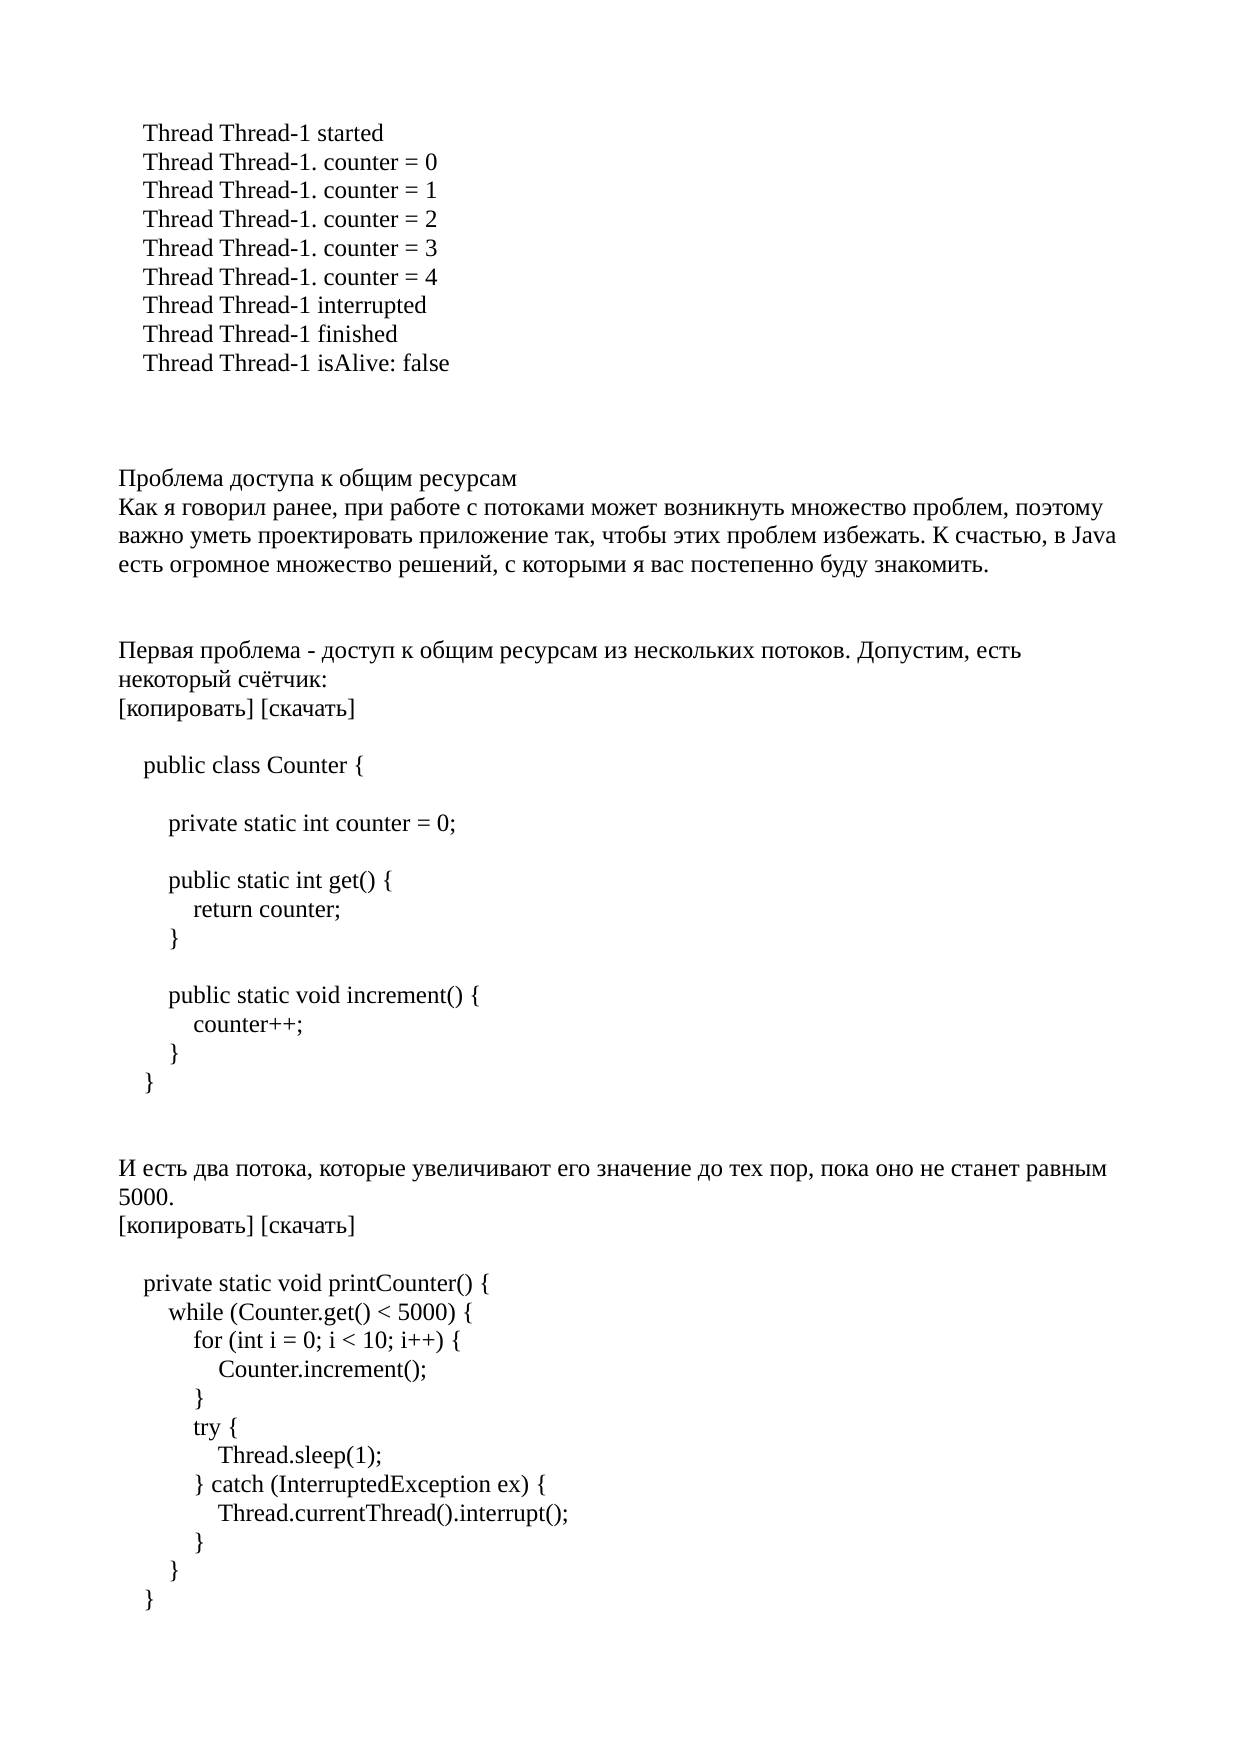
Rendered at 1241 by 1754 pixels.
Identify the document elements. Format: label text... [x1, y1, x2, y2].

text try { [118, 1412, 1122, 1441]
text } [118, 1067, 1122, 1096]
text [копировать] [скачать] [118, 1211, 1122, 1239]
text Проблема доступа к общим ресурсам [118, 463, 1122, 492]
text Thread.sleep(1); [118, 1441, 1122, 1469]
text } [118, 923, 1122, 952]
text return counter; [118, 894, 1122, 923]
text Thread Thread-1 interrupted [118, 291, 1122, 319]
text Thread Thread-1 finished [118, 319, 1122, 348]
text Thread Thread-1. counter = 2 [118, 204, 1122, 233]
text } [118, 1584, 1122, 1613]
text Thread Thread-1 started [118, 118, 1122, 147]
text Thread Thread-1. counter = 4 [118, 262, 1122, 291]
text } [118, 1383, 1122, 1412]
text for (int i = 0; i < 10; i++) { [118, 1326, 1122, 1354]
text } [118, 1038, 1122, 1067]
text } [118, 1527, 1122, 1556]
text Thread Thread-1 isAlive: false [118, 348, 1122, 377]
text Первая проблема - доступ к общим ресурсам из нескольких потоков. Допустим, есть некоторый счётчик: [118, 636, 1122, 693]
text private static void printCounter() { [118, 1268, 1122, 1297]
text public static int get() { [118, 866, 1122, 894]
text private static int counter = 0; [118, 808, 1122, 837]
text [копировать] [скачать] [118, 693, 1122, 722]
text } [118, 1556, 1122, 1584]
text public static void increment() { [118, 981, 1122, 1009]
text while (Counter.get() < 5000) { [118, 1297, 1122, 1326]
text Thread Thread-1. counter = 0 [118, 147, 1122, 176]
text } catch (InterruptedException ex) { [118, 1469, 1122, 1498]
text Thread.currentThread().interrupt(); [118, 1498, 1122, 1527]
text Как я говорил ранее, при работе с потоками может возникнуть множество проблем, поэтому важно уметь проектировать приложение так, чтобы этих проблем избежать. К счастью, в Java есть огромное множество решений, с которыми я вас постепенно буду знакомить. [118, 492, 1122, 578]
text counter++; [118, 1009, 1122, 1038]
text Thread Thread-1. counter = 1 [118, 176, 1122, 204]
text И есть два потока, которые увеличивают его значение до тех пор, пока оно не станет равным 5000. [118, 1153, 1122, 1211]
text public class Counter { [118, 751, 1122, 779]
text Counter.increment(); [118, 1354, 1122, 1383]
text Thread Thread-1. counter = 3 [118, 233, 1122, 262]
